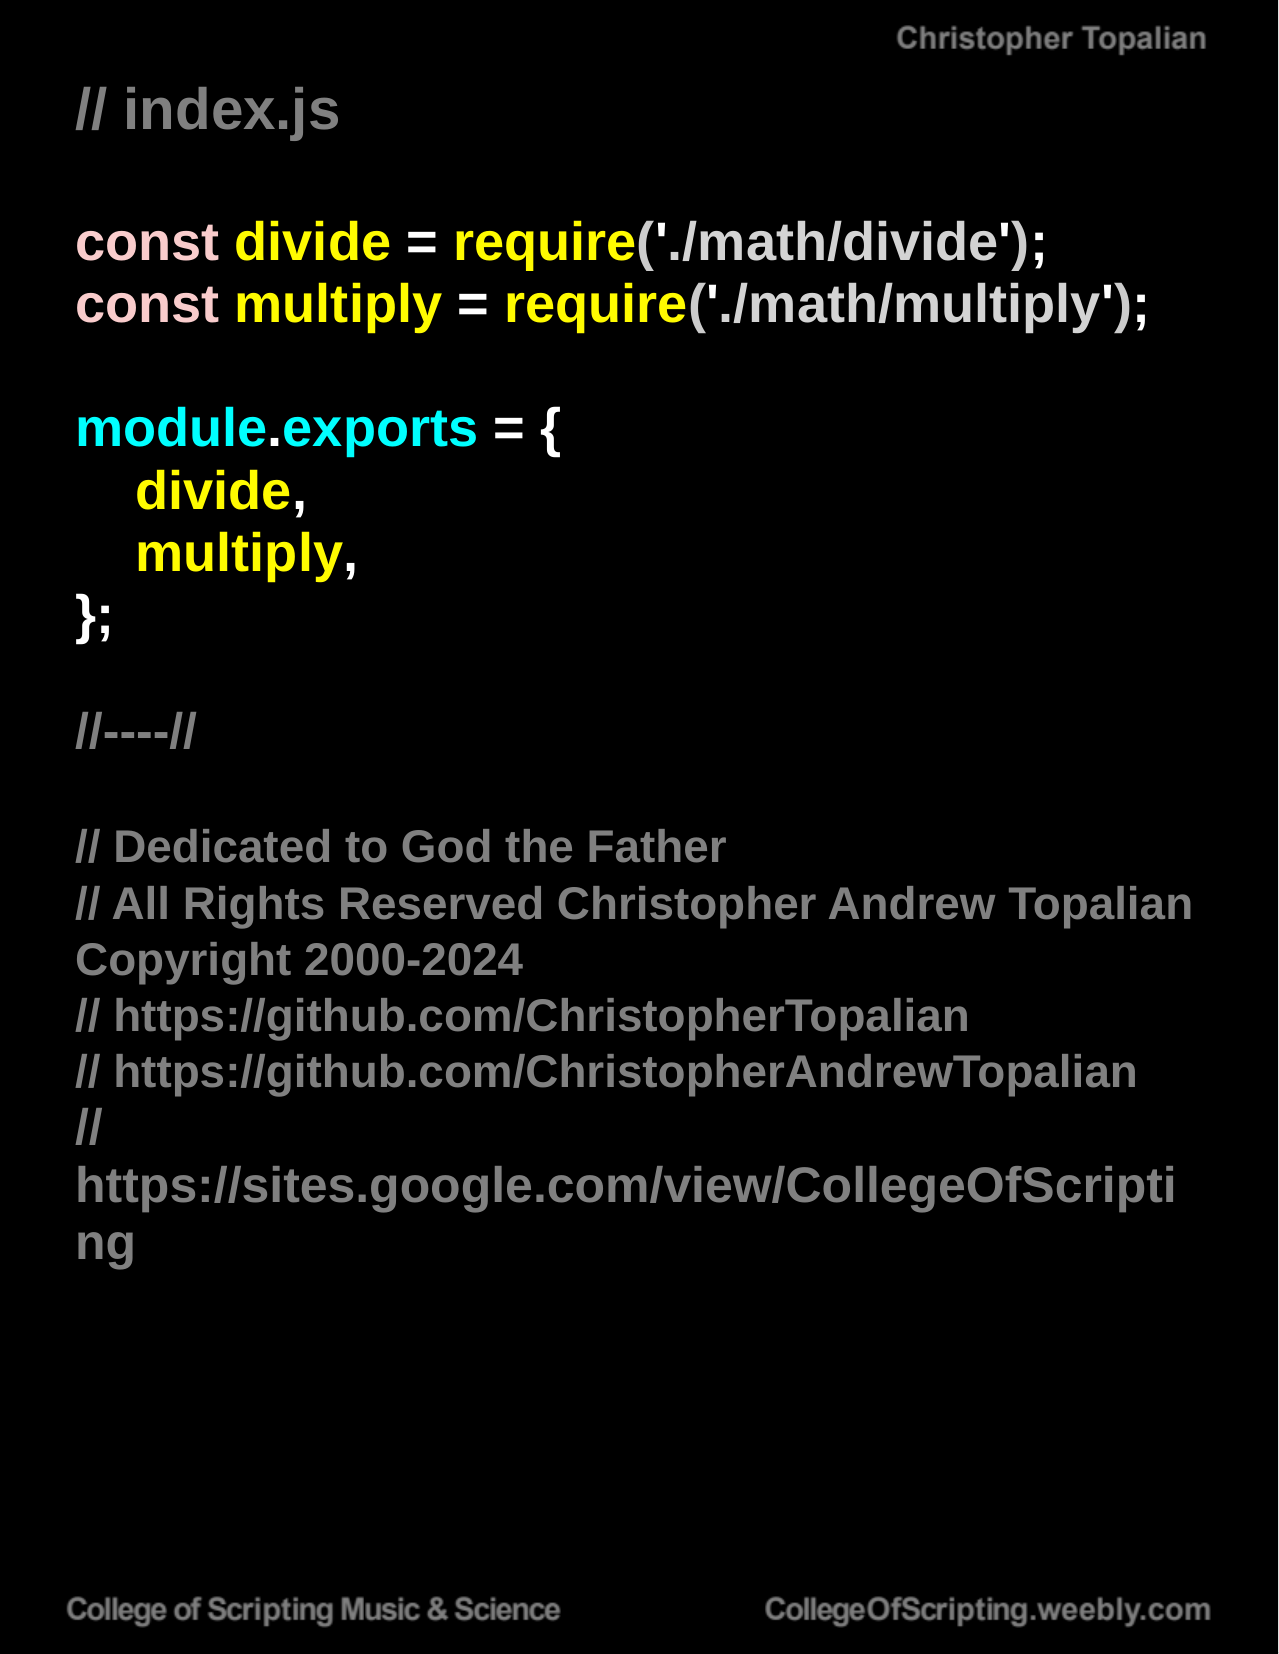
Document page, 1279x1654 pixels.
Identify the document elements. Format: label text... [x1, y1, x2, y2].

text // https://github.com/ChristopherTopalian [75, 985, 1203, 1041]
text //----// [75, 701, 1203, 759]
text // Dedicated to God the Father [75, 816, 1203, 873]
text multiply, [75, 521, 1203, 583]
text // https://github.com/ChristopherAndrewTopalian [75, 1041, 1203, 1098]
text const divide = require('./math/divide'); [75, 209, 1203, 271]
text const multiply = require('./math/multiply'); [75, 271, 1203, 334]
text // index.js [75, 75, 1203, 142]
text divide, [75, 458, 1203, 521]
text // All Rights Reserved Christopher Andrew Topalian Copyright 2000-2024 [75, 873, 1203, 985]
text }; [75, 583, 1203, 645]
text // https://sites.google.com/view/CollegeOfScripting [75, 1098, 1203, 1270]
text module.exports = { [75, 396, 1203, 458]
